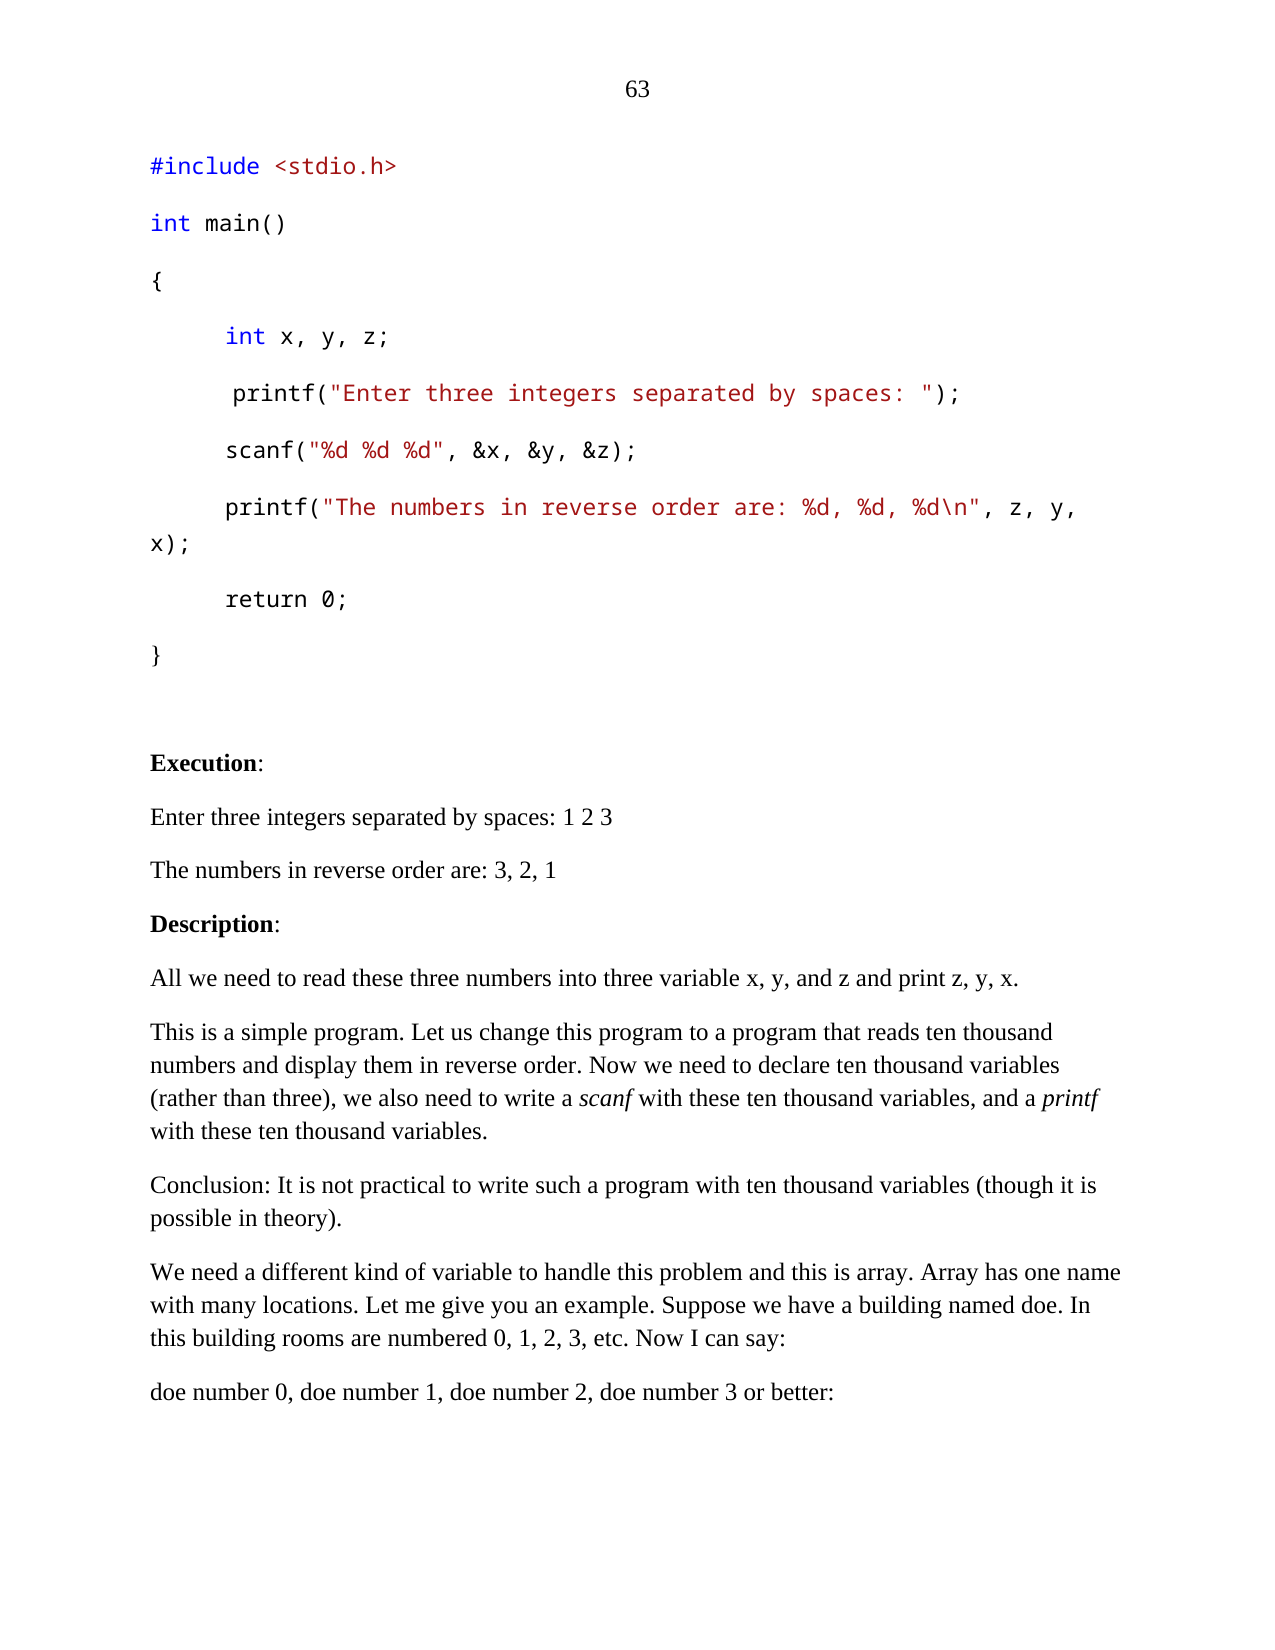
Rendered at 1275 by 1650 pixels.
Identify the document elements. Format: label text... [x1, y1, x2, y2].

text We need a different kind of variable to handle this problem and this is array. Array has one name with many locations. Let me give you an example. Suppose we have a building named doe. In this building rooms are numbered 0, 1, 2, 3, etc. Now I can say: [150, 1257, 1125, 1352]
text printf("Enter three integers separated by spaces: "); [150, 377, 1125, 408]
text Description: [150, 909, 1125, 938]
text int x, y, z; [150, 320, 1125, 352]
text { [150, 263, 1125, 295]
text #include <stdio.h> [150, 150, 1125, 181]
text scanf("%d %d %d", &x, &y, &z); [150, 434, 1125, 465]
text Execution: [150, 748, 1125, 777]
text This is a simple program. Let us change this program to a program that reads ten thousand numbers and display them in reverse order. Now we need to declare ten thousand variables (rather than three), we also need to write a scanf with these ten thousand variables, and a printf with these ten thousand variables. [150, 1017, 1125, 1145]
text printf("The numbers in reverse order are: %d, %d, %d\n", z, y, x); [150, 491, 1125, 558]
text return 0; [150, 583, 1125, 614]
text } [150, 640, 1125, 669]
text All we need to read these three numbers into three variable x, y, and z and print z, y, x. [150, 963, 1125, 992]
text doe number 0, doe number 1, doe number 2, doe number 3 or better: [150, 1377, 1125, 1406]
text Conclusion: It is not practical to write such a program with ten thousand variables (though it is possible in theory). [150, 1170, 1125, 1232]
text Enter three integers separated by spaces: 1 2 3 [150, 802, 1125, 830]
text The numbers in reverse order are: 3, 2, 1 [150, 856, 1125, 884]
text int main() [150, 207, 1125, 238]
